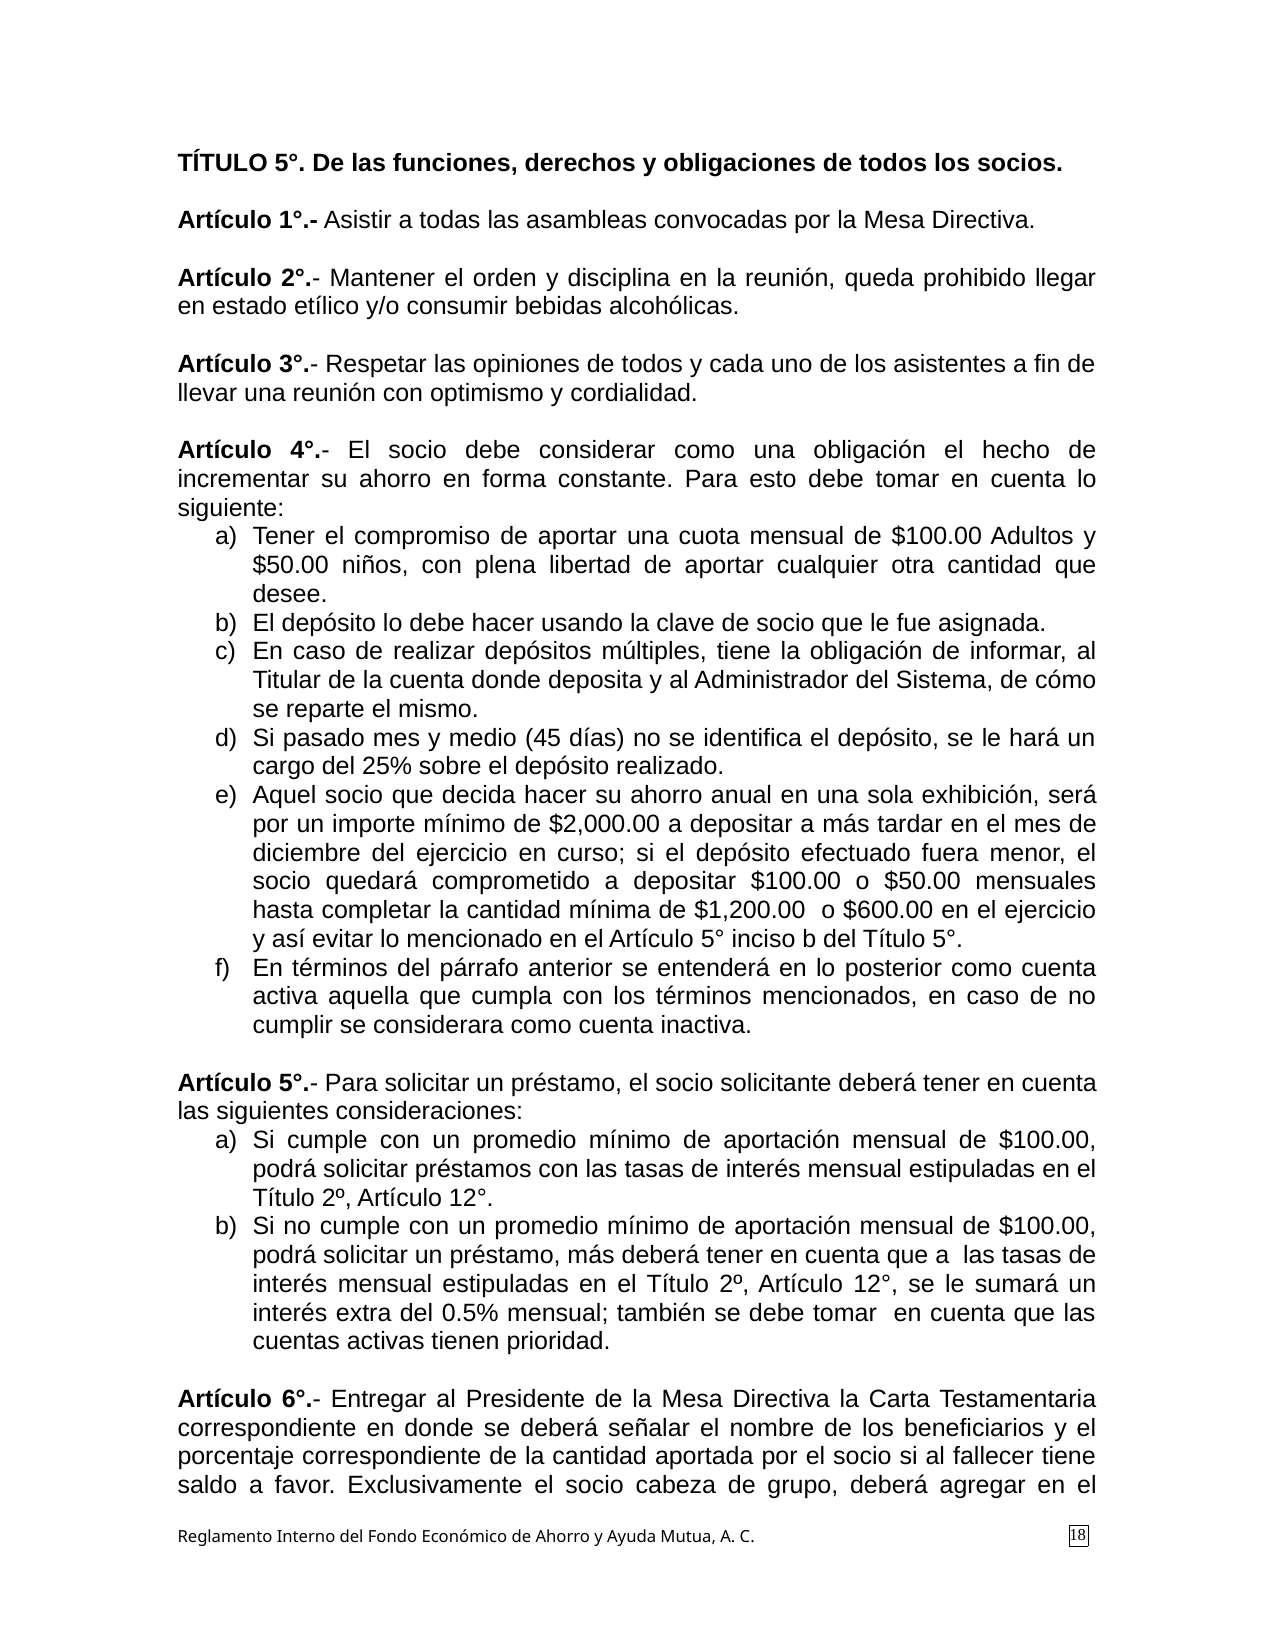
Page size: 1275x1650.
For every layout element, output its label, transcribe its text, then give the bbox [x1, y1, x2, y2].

text Artículo 3°.- Respetar las opiniones de todos y cada uno de los asistentes a fin de llevar una reunión con optimismo y cordialidad. [177, 349, 1098, 406]
list El depósito lo debe hacer usando la clave de socio que le fue asignada. [215, 608, 1098, 636]
list Aquel socio que decida hacer su ahorro anual en una sola exhibición, será por un importe mínimo de $2,000.00 a depositar a más tardar en el mes de diciembre del ejercicio en curso; si el depósito efectuado fuera menor, el socio quedará comprometido a depositar $100.00 o $50.00 mensuales hasta completar la cantidad mínima de $1,200.00 o $600.00 en el ejercicio y así evitar lo mencionado en el Artículo 5° inciso b del Título 5°. [215, 780, 1098, 953]
text Artículo 2°.- Mantener el orden y disciplina en la reunión, queda prohibido llegar en estado etílico y/o consumir bebidas alcohólicas. [177, 263, 1098, 320]
list Tener el compromiso de aportar una cuota mensual de $100.00 Adultos y $50.00 niños, con plena libertad de aportar cualquier otra cantidad que desee. [215, 521, 1098, 608]
text TÍTULO 5°. De las funciones, derechos y obligaciones de todos los socios. [177, 148, 1098, 176]
text Artículo 5°.- Para solicitar un préstamo, el socio solicitante deberá tener en cuenta las siguientes consideraciones: [177, 1068, 1098, 1125]
text Artículo 6°.- Entregar al Presidente de la Mesa Directiva la Carta Testamentaria correspondiente en donde se deberá señalar el nombre de los beneficiarios y el porcentaje correspondiente de la cantidad aportada por el socio si al fallecer tiene saldo a favor. Exclusivamente el socio cabeza de grupo, deberá agregar en el [177, 1384, 1098, 1499]
list En caso de realizar depósitos múltiples, tiene la obligación de informar, al Titular de la cuenta donde deposita y al Administrador del Sistema, de cómo se reparte el mismo. [215, 636, 1098, 723]
list Si no cumple con un promedio mínimo de aportación mensual de $100.00, podrá solicitar un préstamo, más deberá tener en cuenta que a las tasas de interés mensual estipuladas en el Título 2º, Artículo 12°, se le sumará un interés extra del 0.5% mensual; también se debe tomar en cuenta que las cuentas activas tienen prioridad. [215, 1211, 1098, 1355]
text Artículo 1°.- Asistir a todas las asambleas convocadas por la Mesa Directiva. [177, 205, 1098, 234]
list Si cumple con un promedio mínimo de aportación mensual de $100.00, podrá solicitar préstamos con las tasas de interés mensual estipuladas en el Título 2º, Artículo 12°. [215, 1125, 1098, 1211]
list Si pasado mes y medio (45 días) no se identifica el depósito, se le hará un cargo del 25% sobre el depósito realizado. [215, 723, 1098, 780]
text Artículo 4°.- El socio debe considerar como una obligación el hecho de incrementar su ahorro en forma constante. Para esto debe tomar en cuenta lo siguiente: [177, 435, 1098, 521]
list En términos del párrafo anterior se entenderá en lo posterior como cuenta activa aquella que cumpla con los términos mencionados, en caso de no cumplir se considerara como cuenta inactiva. [215, 953, 1098, 1039]
